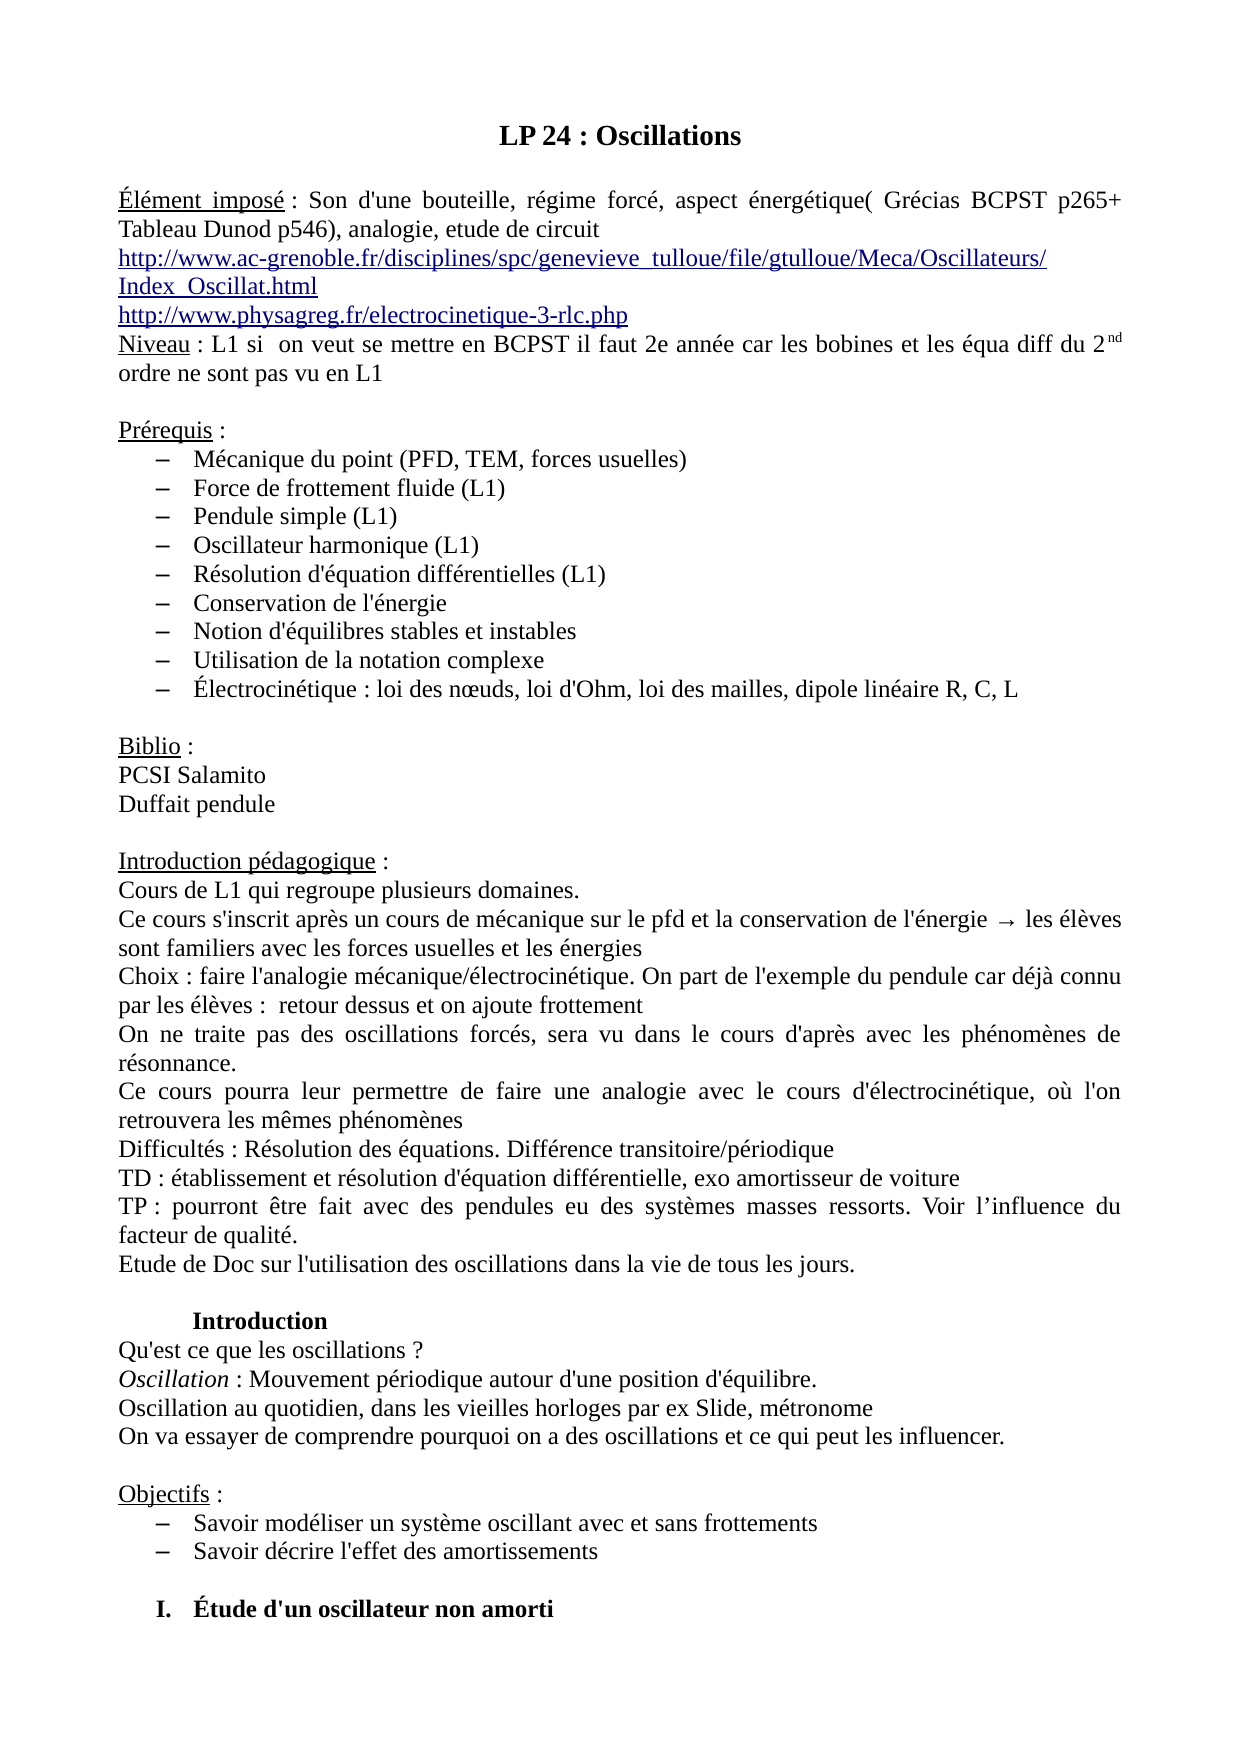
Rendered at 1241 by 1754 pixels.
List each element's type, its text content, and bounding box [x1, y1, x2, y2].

list Mécanique du point (PFD, TEM, forces usuelles) [156, 444, 1122, 473]
text TP : pourront être fait avec des pendules eu des systèmes masses ressorts. Voir l’influence du facteur de qualité. [118, 1191, 1122, 1249]
text Ce cours s'inscrit après un cours de mécanique sur le pfd et la conservation de l'énergie → les élèves sont familiers avec les forces usuelles et les énergies [118, 904, 1122, 961]
list Pendule simple (L1) [156, 501, 1122, 530]
list Notion d'équilibres stables et instables [156, 616, 1122, 645]
list Savoir décrire l'effet des amortissements [156, 1536, 1122, 1565]
text Niveau : L1 si on veut se mettre en BCPST il faut 2e année car les bobines et les équa diff du 2nd ordre ne sont pas vu en L1 [118, 329, 1122, 386]
list Étude d'un oscillateur non amorti [156, 1594, 1122, 1623]
text Élément imposé : Son d'une bouteille, régime forcé, aspect énergétique( Grécias BCPST p265+ Tableau Dunod p546), analogie, etude de circuit [118, 185, 1122, 243]
text Cours de L1 qui regroupe plusieurs domaines. [118, 875, 1122, 904]
text Introduction [118, 1306, 1122, 1335]
list Électrocinétique : loi des nœuds, loi d'Ohm, loi des mailles, dipole linéaire R, C, L [156, 674, 1122, 703]
text Oscillation : Mouvement périodique autour d'une position d'équilibre. [118, 1364, 1122, 1393]
text Choix : faire l'analogie mécanique/électrocinétique. On part de l'exemple du pendule car déjà connu par les élèves : retour dessus et on ajoute frottement [118, 961, 1122, 1019]
list Utilisation de la notation complexe [156, 645, 1122, 674]
text Biblio : [118, 731, 1122, 760]
text Difficultés : Résolution des équations. Différence transitoire/périodique [118, 1134, 1122, 1163]
text Objectifs : [118, 1479, 1122, 1508]
text On ne traite pas des oscillations forcés, sera vu dans le cours d'après avec les phénomènes de résonnance. [118, 1019, 1122, 1076]
text Ce cours pourra leur permettre de faire une analogie avec le cours d'électrocinétique, où l'on retrouvera les mêmes phénomènes [118, 1076, 1122, 1134]
text TD : établissement et résolution d'équation différentielle, exo amortisseur de voiture [118, 1163, 1122, 1191]
list Force de frottement fluide (L1) [156, 473, 1122, 501]
text http://www.physagreg.fr/electrocinetique-3-rlc.php [118, 300, 1122, 329]
text On va essayer de comprendre pourquoi on a des oscillations et ce qui peut les influencer. [118, 1421, 1122, 1450]
list Résolution d'équation différentielles (L1) [156, 559, 1122, 588]
list Conservation de l'énergie [156, 588, 1122, 616]
text http://www.ac-grenoble.fr/disciplines/spc/genevieve_tulloue/file/gtulloue/Meca/Oscillateurs/Index_Oscillat.html [118, 243, 1122, 300]
list Savoir modéliser un système oscillant avec et sans frottements [156, 1508, 1122, 1536]
text LP 24 : Oscillations [118, 118, 1122, 152]
text PCSI Salamito [118, 760, 1122, 789]
text Duffait pendule [118, 789, 1122, 818]
text Oscillation au quotidien, dans les vieilles horloges par ex Slide, métronome [118, 1393, 1122, 1421]
list Oscillateur harmonique (L1) [156, 530, 1122, 559]
text Prérequis : [118, 415, 1122, 444]
text Etude de Doc sur l'utilisation des oscillations dans la vie de tous les jours. [118, 1249, 1122, 1278]
text Introduction pédagogique : [118, 846, 1122, 875]
text Qu'est ce que les oscillations ? [118, 1335, 1122, 1364]
